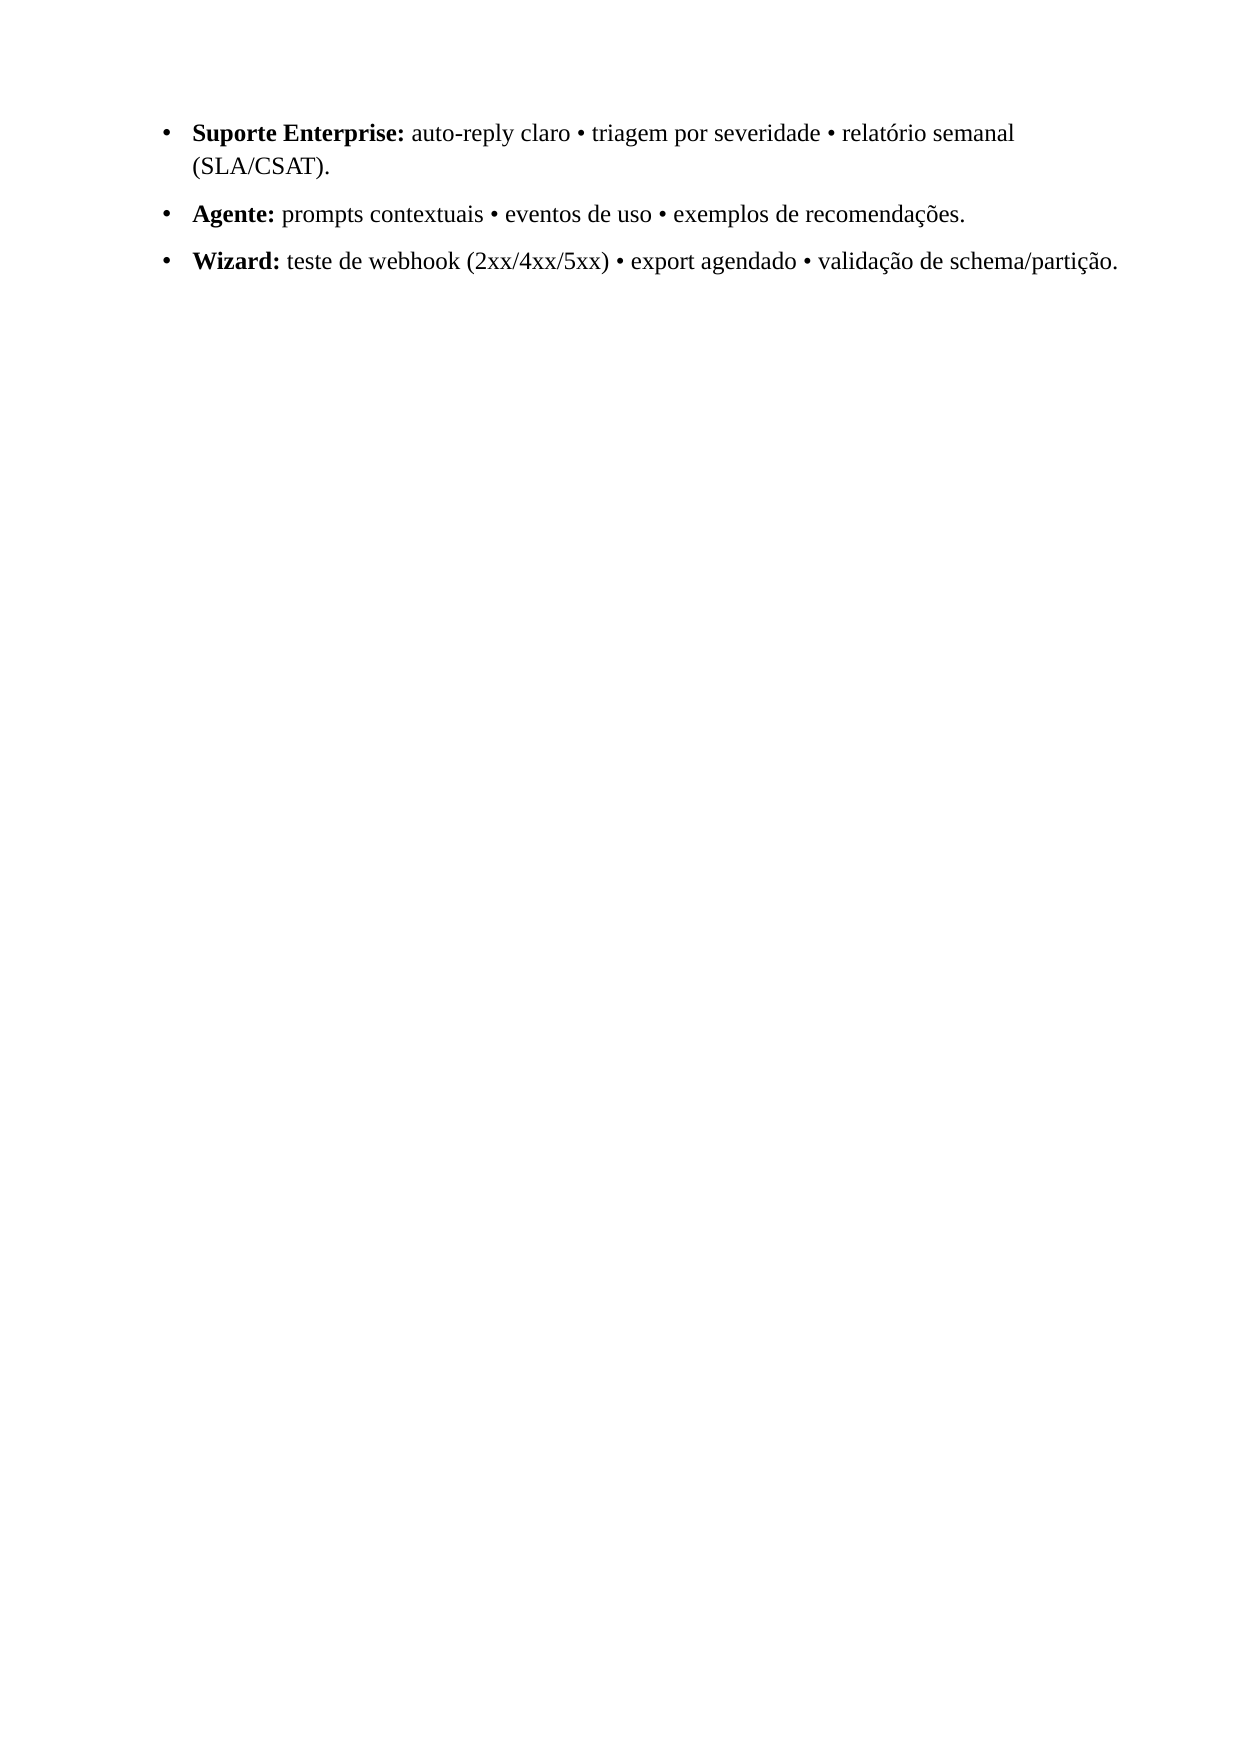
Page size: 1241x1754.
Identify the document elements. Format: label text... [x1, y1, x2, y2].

list Wizard: teste de webhook (2xx/4xx/5xx) • export agendado • validação de schema/partição. [162, 246, 1122, 275]
list Agente: prompts contextuais • eventos de uso • exemplos de recomendações. [162, 199, 1122, 227]
list Suporte Enterprise: auto‑reply claro • triagem por severidade • relatório semanal (SLA/CSAT). [162, 118, 1122, 180]
